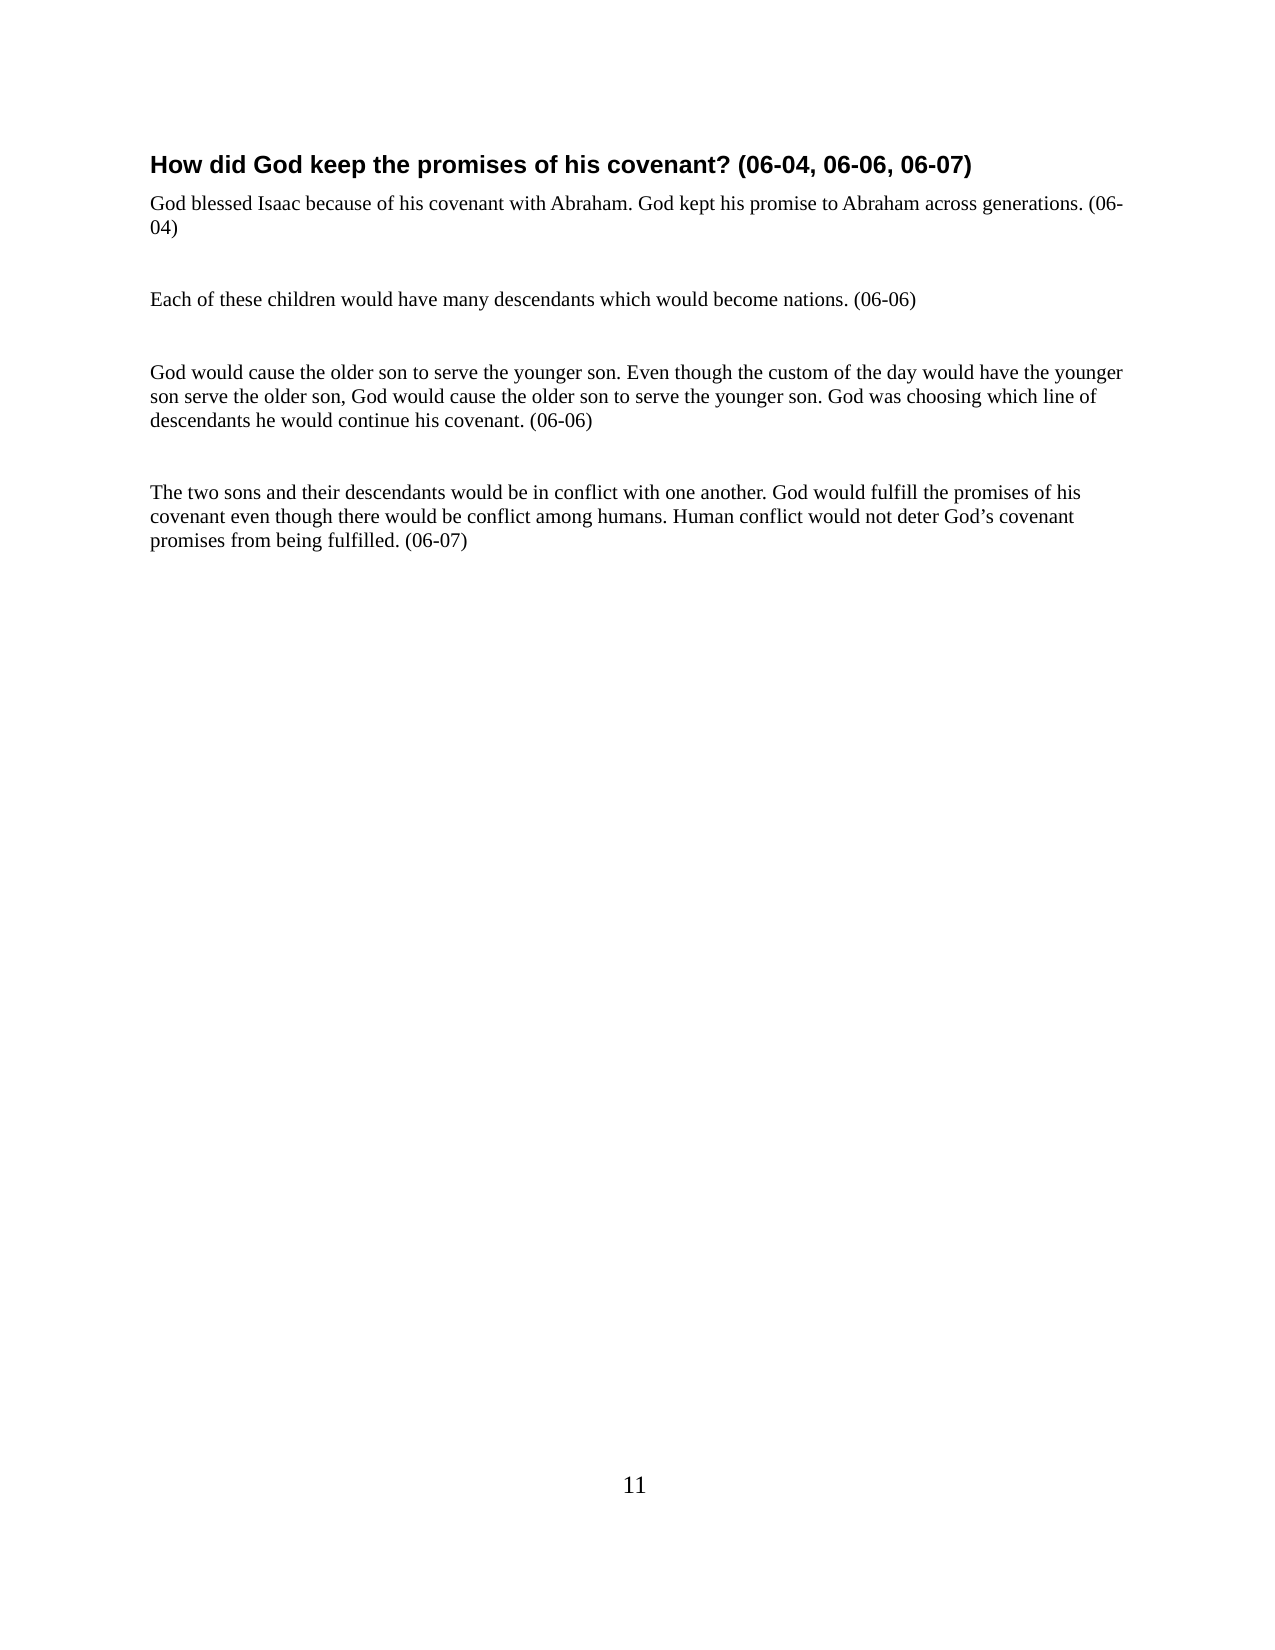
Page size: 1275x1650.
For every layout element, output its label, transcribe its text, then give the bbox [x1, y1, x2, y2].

subtitle How did God keep the promises of his covenant? (06-04, 06-06, 06-07) [150, 150, 1125, 178]
text God would cause the older son to serve the younger son. Even though the custom of the day would have the younger son serve the older son, God would cause the older son to serve the younger son. God was choosing which line of descendants he would continue his covenant. (06-06) [150, 360, 1125, 432]
text God blessed Isaac because of his covenant with Abraham. God kept his promise to Abraham across generations. (06-04) [150, 191, 1125, 239]
text The two sons and their descendants would be in conflict with one another. God would fulfill the promises of his covenant even though there would be conflict among humans. Human conflict would not deter God’s covenant promises from being fulfilled. (06-07) [150, 480, 1125, 552]
text Each of these children would have many descendants which would become nations. (06-06) [150, 287, 1125, 311]
